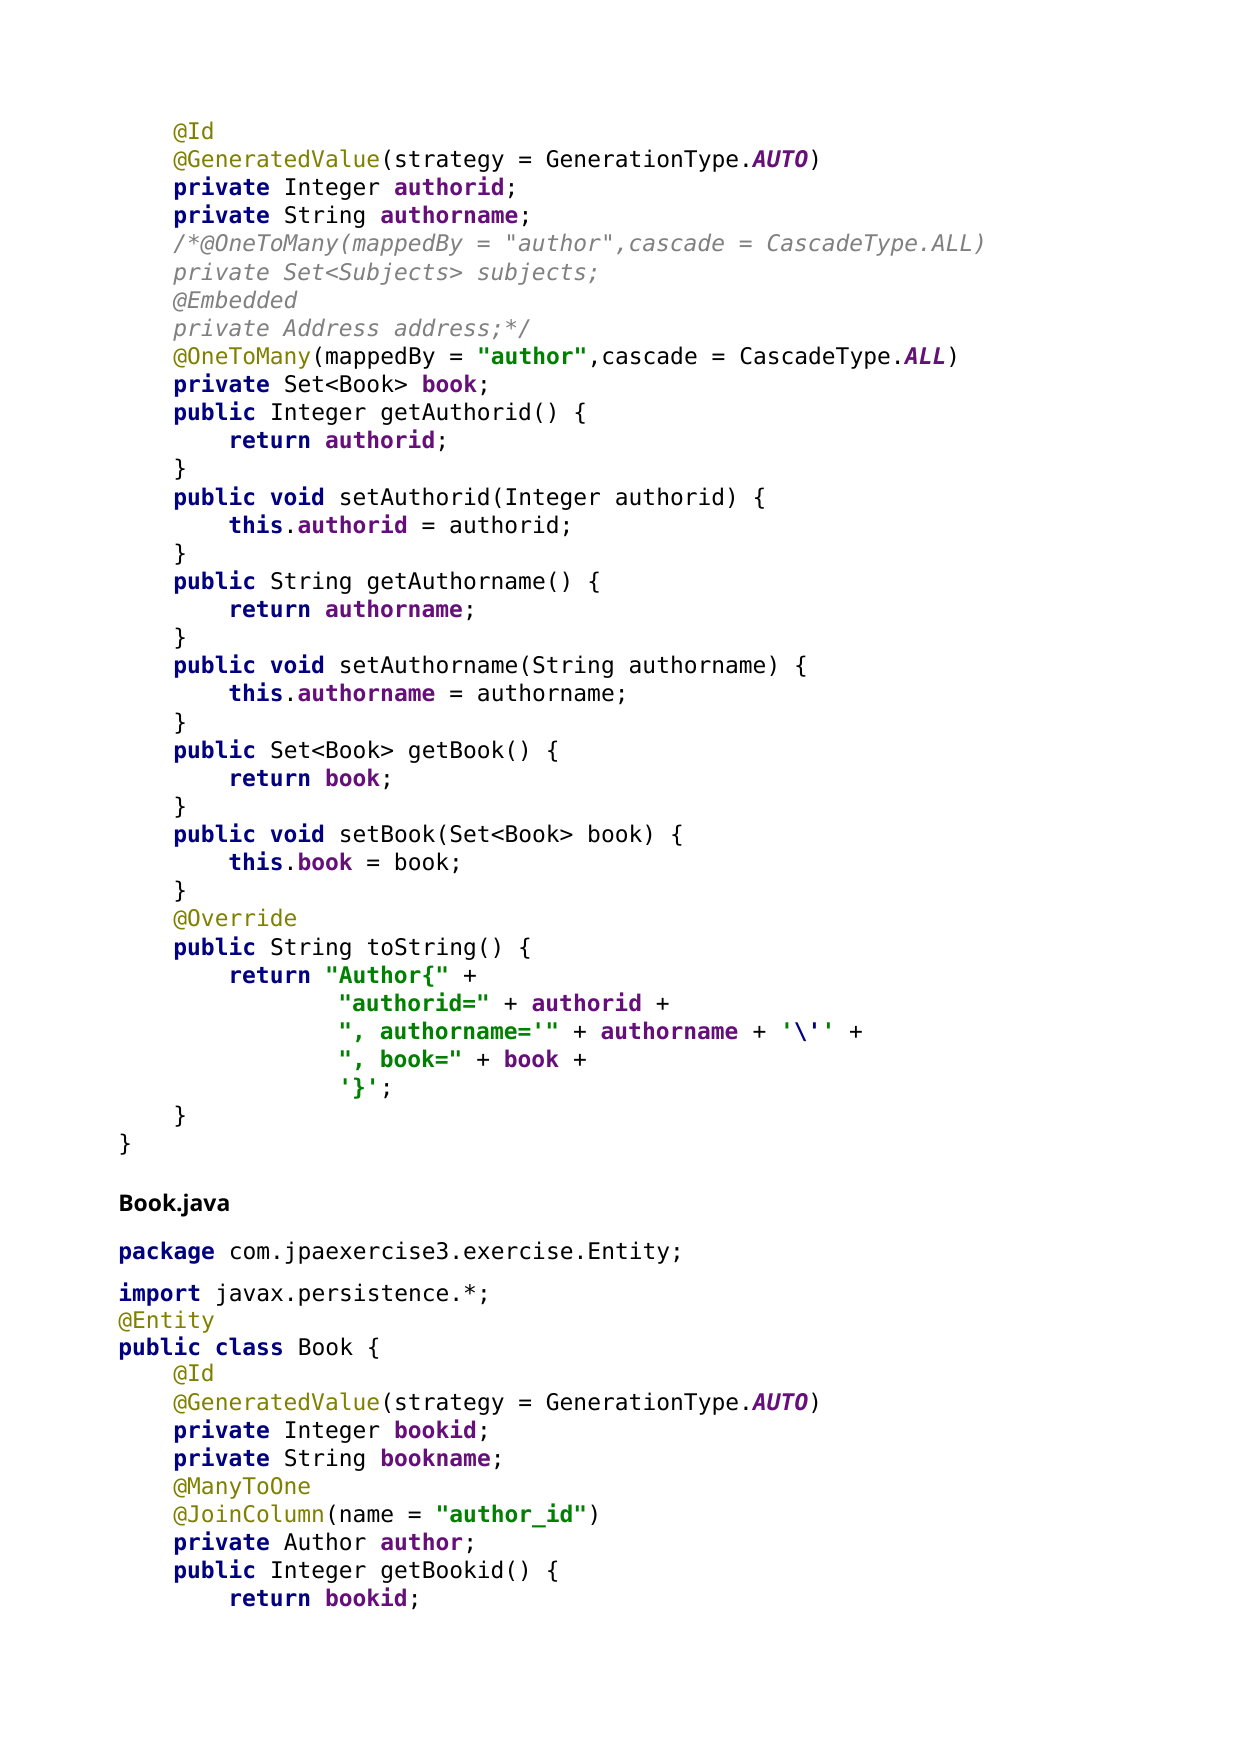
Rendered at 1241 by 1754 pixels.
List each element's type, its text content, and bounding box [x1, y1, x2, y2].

text public void setBook(Set<Book> book) { [118, 821, 1122, 849]
text return authorid; [118, 427, 1122, 456]
text @GeneratedValue(strategy = GenerationType.AUTO) [118, 146, 1122, 174]
text this.book = book; [118, 849, 1122, 877]
text this.authorid = authorid; [118, 512, 1122, 540]
text import javax.persistence.*; [118, 1281, 1122, 1307]
text public String toString() { [118, 934, 1122, 962]
text package com.jpaexercise3.exercise.Entity; [118, 1238, 1122, 1265]
text public Set<Book> getBook() { [118, 737, 1122, 765]
text public void setAuthorname(String authorname) { [118, 652, 1122, 681]
text public String getAuthorname() { [118, 568, 1122, 596]
text ", authorname='" + authorname + '\'' + [118, 1018, 1122, 1046]
text @Override [118, 906, 1122, 934]
text '}'; [118, 1074, 1122, 1102]
text @ManyToOne [118, 1473, 1122, 1501]
text @Embedded [118, 287, 1122, 315]
text @GeneratedValue(strategy = GenerationType.AUTO) [118, 1389, 1122, 1417]
text public void setAuthorid(Integer authorid) { [118, 484, 1122, 512]
text } [118, 540, 1122, 568]
text @Entity [118, 1307, 1122, 1334]
text public Integer getAuthorid() { [118, 399, 1122, 427]
text private Integer authorid; [118, 174, 1122, 202]
text } [118, 877, 1122, 906]
text } [118, 709, 1122, 737]
text this.authorname = authorname; [118, 681, 1122, 709]
text return "Author{" + [118, 962, 1122, 990]
text private Author author; [118, 1529, 1122, 1557]
text } [118, 1131, 1122, 1157]
text /*@OneToMany(mappedBy = "author",cascade = CascadeType.ALL) [118, 231, 1122, 259]
text } [118, 624, 1122, 652]
text return authorname; [118, 596, 1122, 624]
text @Id [118, 118, 1122, 146]
text public class Book { [118, 1334, 1122, 1361]
text private Address address;*/ [118, 315, 1122, 343]
text @JoinColumn(name = "author_id") [118, 1501, 1122, 1529]
text private Integer bookid; [118, 1417, 1122, 1445]
text return bookid; [118, 1586, 1122, 1614]
text ", book=" + book + [118, 1046, 1122, 1074]
text Book.java [118, 1187, 1122, 1218]
text "authorid=" + authorid + [118, 990, 1122, 1018]
text @OneToMany(mappedBy = "author",cascade = CascadeType.ALL) [118, 343, 1122, 371]
text @Id [118, 1361, 1122, 1389]
text private String bookname; [118, 1445, 1122, 1473]
text } [118, 1102, 1122, 1131]
text private Set<Subjects> subjects; [118, 259, 1122, 287]
text } [118, 456, 1122, 484]
text public Integer getBookid() { [118, 1557, 1122, 1586]
text } [118, 793, 1122, 821]
text private String authorname; [118, 202, 1122, 231]
text private Set<Book> book; [118, 371, 1122, 399]
text return book; [118, 765, 1122, 793]
